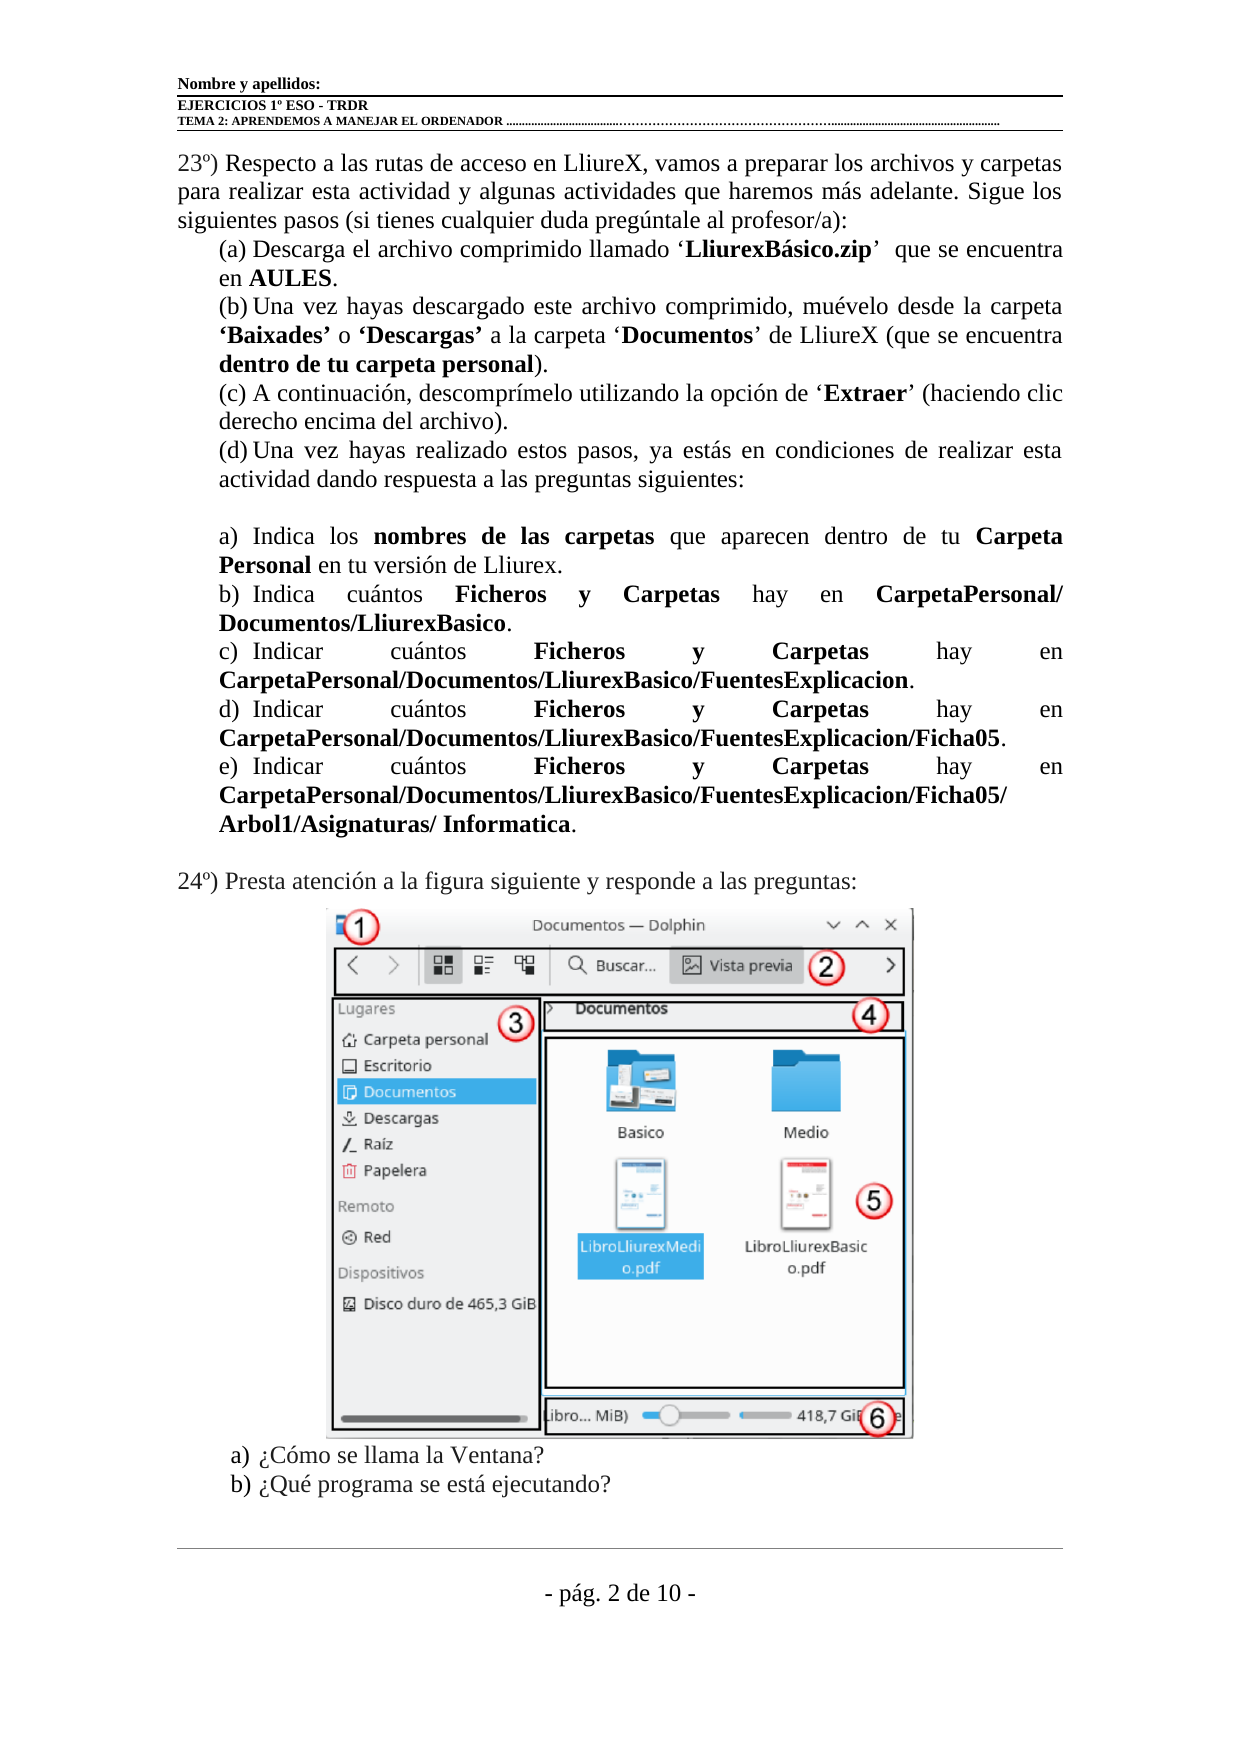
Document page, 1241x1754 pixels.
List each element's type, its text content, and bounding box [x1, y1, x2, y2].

list Indica los nombres de las carpetas que aparecen dentro de tu Carpeta Personal en tu versión de Lliurex. [218, 521, 1063, 579]
list Una vez hayas descargado este archivo comprimido, muévelo desde la carpeta ‘Baixades’ o ‘Descargas’ a la carpeta ‘Documentos’ de LliureX (que se encuentra dentro de tu carpeta personal). [218, 291, 1063, 378]
list Indicar cuántos Ficheros y Carpetas hay en CarpetaPersonal/Documentos/LliurexBasico/FuentesExplicacion/Ficha05. [218, 694, 1063, 751]
list A continuación, descomprímelo utilizando la opción de ‘Extraer’ (haciendo clic derecho encima del archivo). [218, 378, 1063, 435]
text 23º) Respecto a las rutas de acceso en LliureX, vamos a preparar los archivos y carpetas para realizar esta actividad y algunas actividades que haremos más adelante. Sigue los siguientes pasos (si tienes cualquier duda pregúntale al profesor/a): [177, 148, 1063, 234]
list Descarga el archivo comprimido llamado ‘LliurexBásico.zip’ que se encuentra en AULES. [218, 234, 1063, 291]
list Indica cuántos Ficheros y Carpetas hay en CarpetaPersonal/ Documentos/LliurexBasico. [218, 579, 1063, 636]
list ¿Cómo se llama la Ventana? [230, 895, 1063, 1469]
list Una vez hayas realizado estos pasos, ya estás en condiciones de realizar esta actividad dando respuesta a las preguntas siguientes: [218, 435, 1063, 493]
list Indicar cuántos Ficheros y Carpetas hay en CarpetaPersonal/Documentos/LliurexBasico/FuentesExplicacion. [218, 636, 1063, 694]
picture [326, 906, 915, 1441]
list Indicar cuántos Ficheros y Carpetas hay en CarpetaPersonal/Documentos/LliurexBasico/FuentesExplicacion/Ficha05/Arbol1/Asignaturas/ Informatica. [218, 751, 1063, 838]
list ¿Qué programa se está ejecutando? [230, 1469, 1063, 1498]
text 24º) Presta atención a la figura siguiente y responde a las preguntas: [177, 866, 1063, 895]
